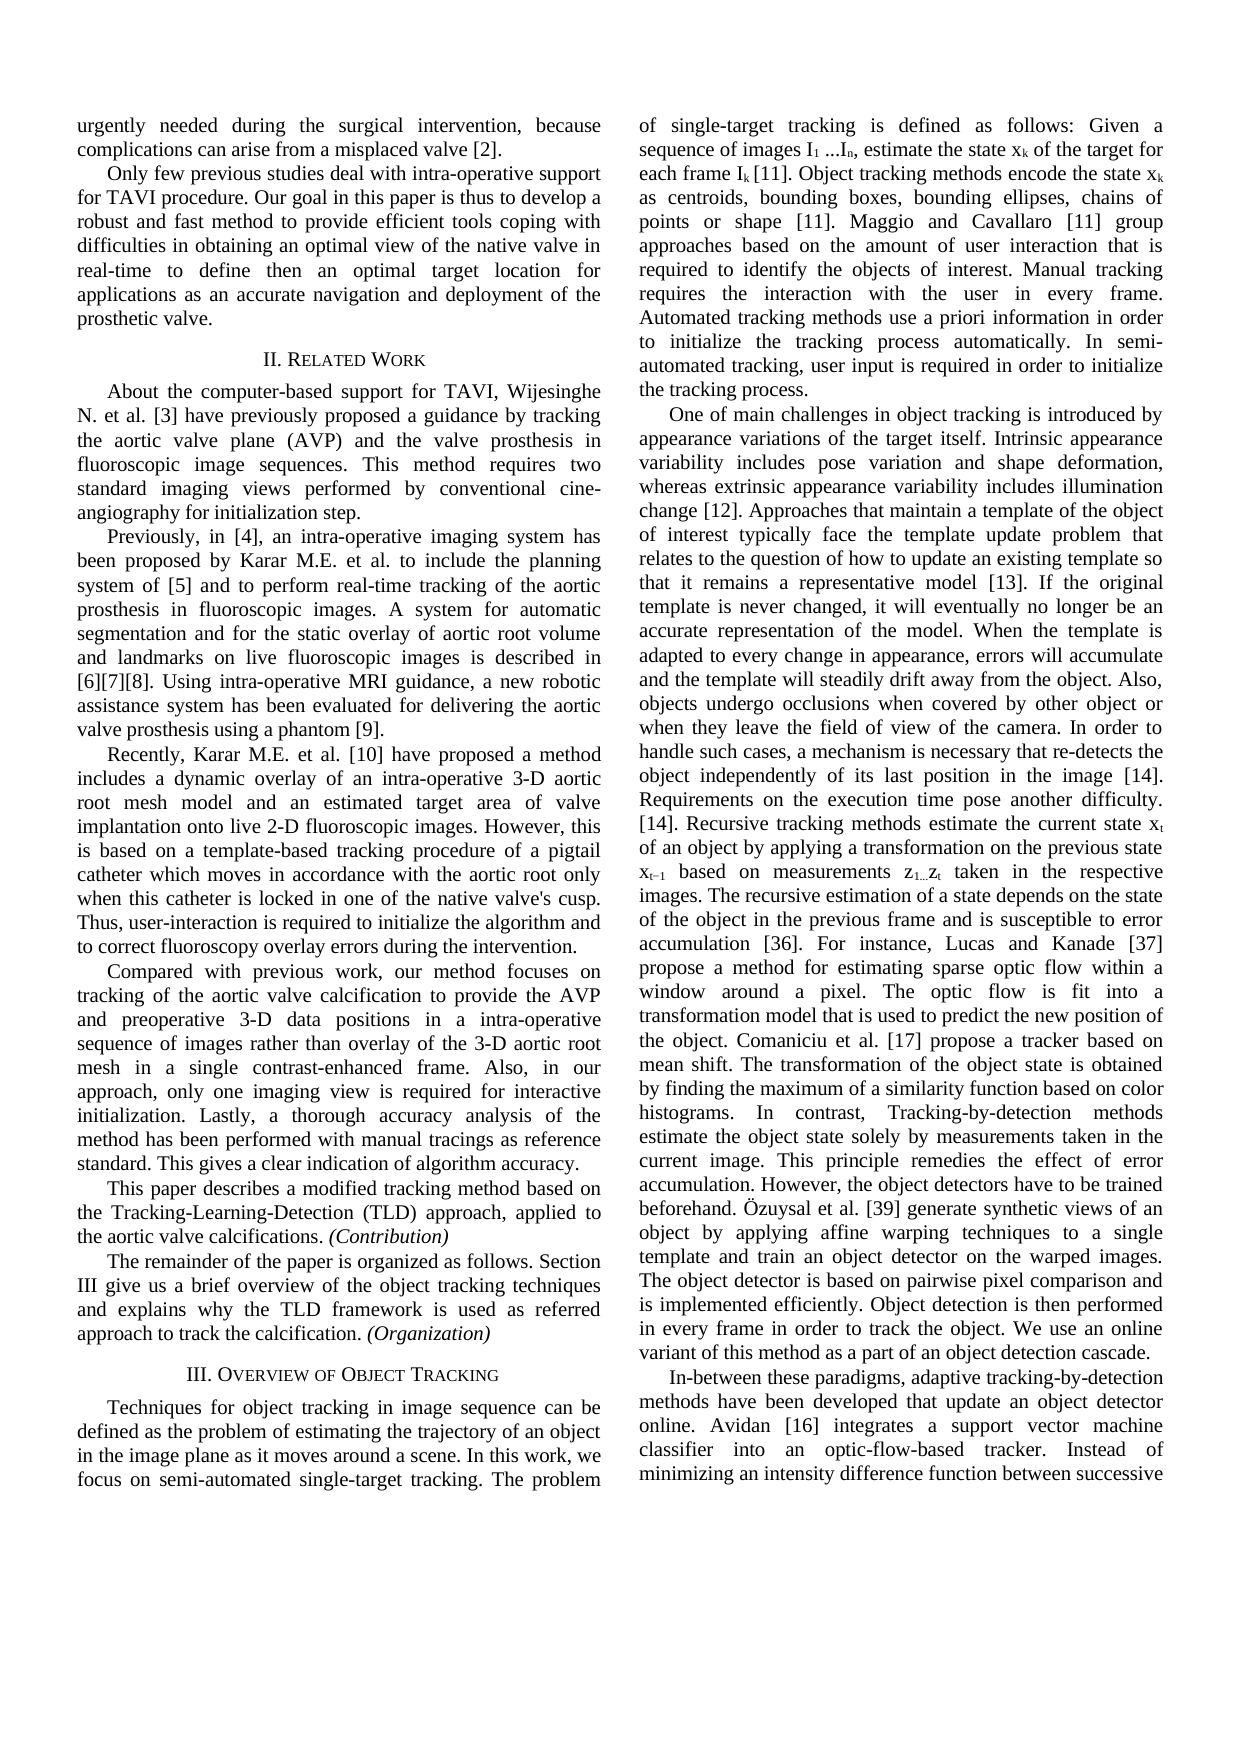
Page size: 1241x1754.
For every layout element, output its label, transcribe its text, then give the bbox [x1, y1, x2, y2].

text The remainder of the paper is organized as follows. Section III give us a brief overview of the object tracking techniques and explains why the TLD framework is used as referred approach to track the calcification. (Organization) [77, 1249, 601, 1345]
text Recently, Karar M.E. et al. [10] have proposed a method includes a dynamic overlay of an intra-operative 3-D aortic root mesh model and an estimated target area of valve implantation onto live 2-D fluoroscopic images. However, this is based on a template-based tracking procedure of a pigtail catheter which moves in accordance with the aortic root only when this catheter is locked in one of the native valve's cusp. Thus, user-interaction is required to initialize the algorithm and to correct fluoroscopy overlay errors during the intervention. [77, 742, 601, 958]
subtitle Overview of Object Tracking [77, 1362, 601, 1386]
subtitle Related Work [77, 347, 601, 371]
text Compared with previous work, our method focuses on tracking of the aortic valve calcification to provide the AVP and preoperative 3-D data positions in a intra-operative sequence of images rather than overlay of the 3-D aortic root mesh in a single contrast-enhanced frame. Also, in our approach, only one imaging view is required for interactive initialization. Lastly, a thorough accuracy analysis of the method has been performed with manual tracings as reference standard. This gives a clear indication of algorithm accuracy. [77, 959, 601, 1175]
text of single-target tracking is defined as follows: Given a sequence of images I1 ...In, estimate the state xk of the target for each frame Ik [11]. Object tracking methods encode the state xk as centroids, bounding boxes, bounding ellipses, chains of points or shape [11]. Maggio and Cavallaro [11] group approaches based on the amount of user interaction that is required to identify the objects of interest. Manual tracking requires the interaction with the user in every frame. Automated tracking methods use a priori information in order to initialize the tracking process automatically. In semi-automated tracking, user input is required in order to initialize the tracking process. [639, 112, 1163, 401]
text Techniques for object tracking in image sequence can be defined as the problem of estimating the trajectory of an object in the image plane as it moves around a scene. In this work, we focus on semi-automated single-target tracking. The problem [77, 1395, 601, 1491]
text In-between these paradigms, adaptive tracking-by-detection methods have been developed that update an object detector online. Avidan [16] integrates a support vector machine classifier into an optic-flow-based tracker. Instead of minimizing an intensity difference function between successive [639, 1365, 1163, 1485]
text This paper describes a modified tracking method based on the Tracking-Learning-Detection (TLD) approach, applied to the aortic valve calcifications. (Contribution) [77, 1176, 601, 1248]
text Previously, in [4], an intra-operative imaging system has been proposed by Karar M.E. et al. to include the planning system of [5] and to perform real-time tracking of the aortic prosthesis in fluoroscopic images. A system for automatic segmentation and for the static overlay of aortic root volume and landmarks on live fluoroscopic images is described in [6][7][8]. Using intra-operative MRI guidance, a new robotic assistance system has been evaluated for delivering the aortic valve prosthesis using a phantom [9]. [77, 524, 601, 741]
text One of main challenges in object tracking is introduced by appearance variations of the target itself. Intrinsic appearance variability includes pose variation and shape deformation, whereas extrinsic appearance variability includes illumination change [12]. Approaches that maintain a template of the object of interest typically face the template update problem that relates to the question of how to update an existing template so that it remains a representative model [13]. If the original template is never changed, it will eventually no longer be an accurate representation of the model. When the template is adapted to every change in appearance, errors will accumulate and the template will steadily drift away from the object. Also, objects undergo occlusions when covered by other object or when they leave the field of view of the camera. In order to handle such cases, a mechanism is necessary that re-detects the object independently of its last position in the image [14]. Requirements on the execution time pose another difficulty. [14]. Recursive tracking methods estimate the current state xt of an object by applying a transformation on the previous state xt−1 based on measurements z1...zt taken in the respective images. The recursive estimation of a state depends on the state of the object in the previous frame and is susceptible to error accumulation [36]. For instance, Lucas and Kanade [37] propose a method for estimating sparse optic flow within a window around a pixel. The optic flow is fit into a transformation model that is used to predict the new position of the object. Comaniciu et al. [17] propose a tracker based on mean shift. The transformation of the object state is obtained by finding the maximum of a similarity function based on color histograms. In contrast, Tracking-by-detection methods estimate the object state solely by measurements taken in the current image. This principle remedies the effect of error accumulation. However, the object detectors have to be trained beforehand. Özuysal et al. [39] generate synthetic views of an object by applying affine warping techniques to a single template and train an object detector on the warped images. The object detector is based on pairwise pixel comparison and is implemented efficiently. Object detection is then performed in every frame in order to track the object. We use an online variant of this method as a part of an object detection cascade. [639, 402, 1163, 1364]
text About the computer-based support for TAVI, Wijesinghe N. et al. [3] have previously proposed a guidance by tracking the aortic valve plane (AVP) and the valve prosthesis in fluoroscopic image sequences. This method requires two standard imaging views performed by conventional cine-angiography for initialization step. [77, 379, 601, 524]
text Only few previous studies deal with intra-operative support for TAVI procedure. Our goal in this paper is thus to develop a robust and fast method to provide efficient tools coping with difficulties in obtaining an optimal view of the native valve in real-time to define then an optimal target location for applications as an accurate navigation and deployment of the prosthetic valve. [77, 161, 601, 330]
text urgently needed during the surgical intervention, because complications can arise from a misplaced valve [2]. [77, 112, 601, 161]
